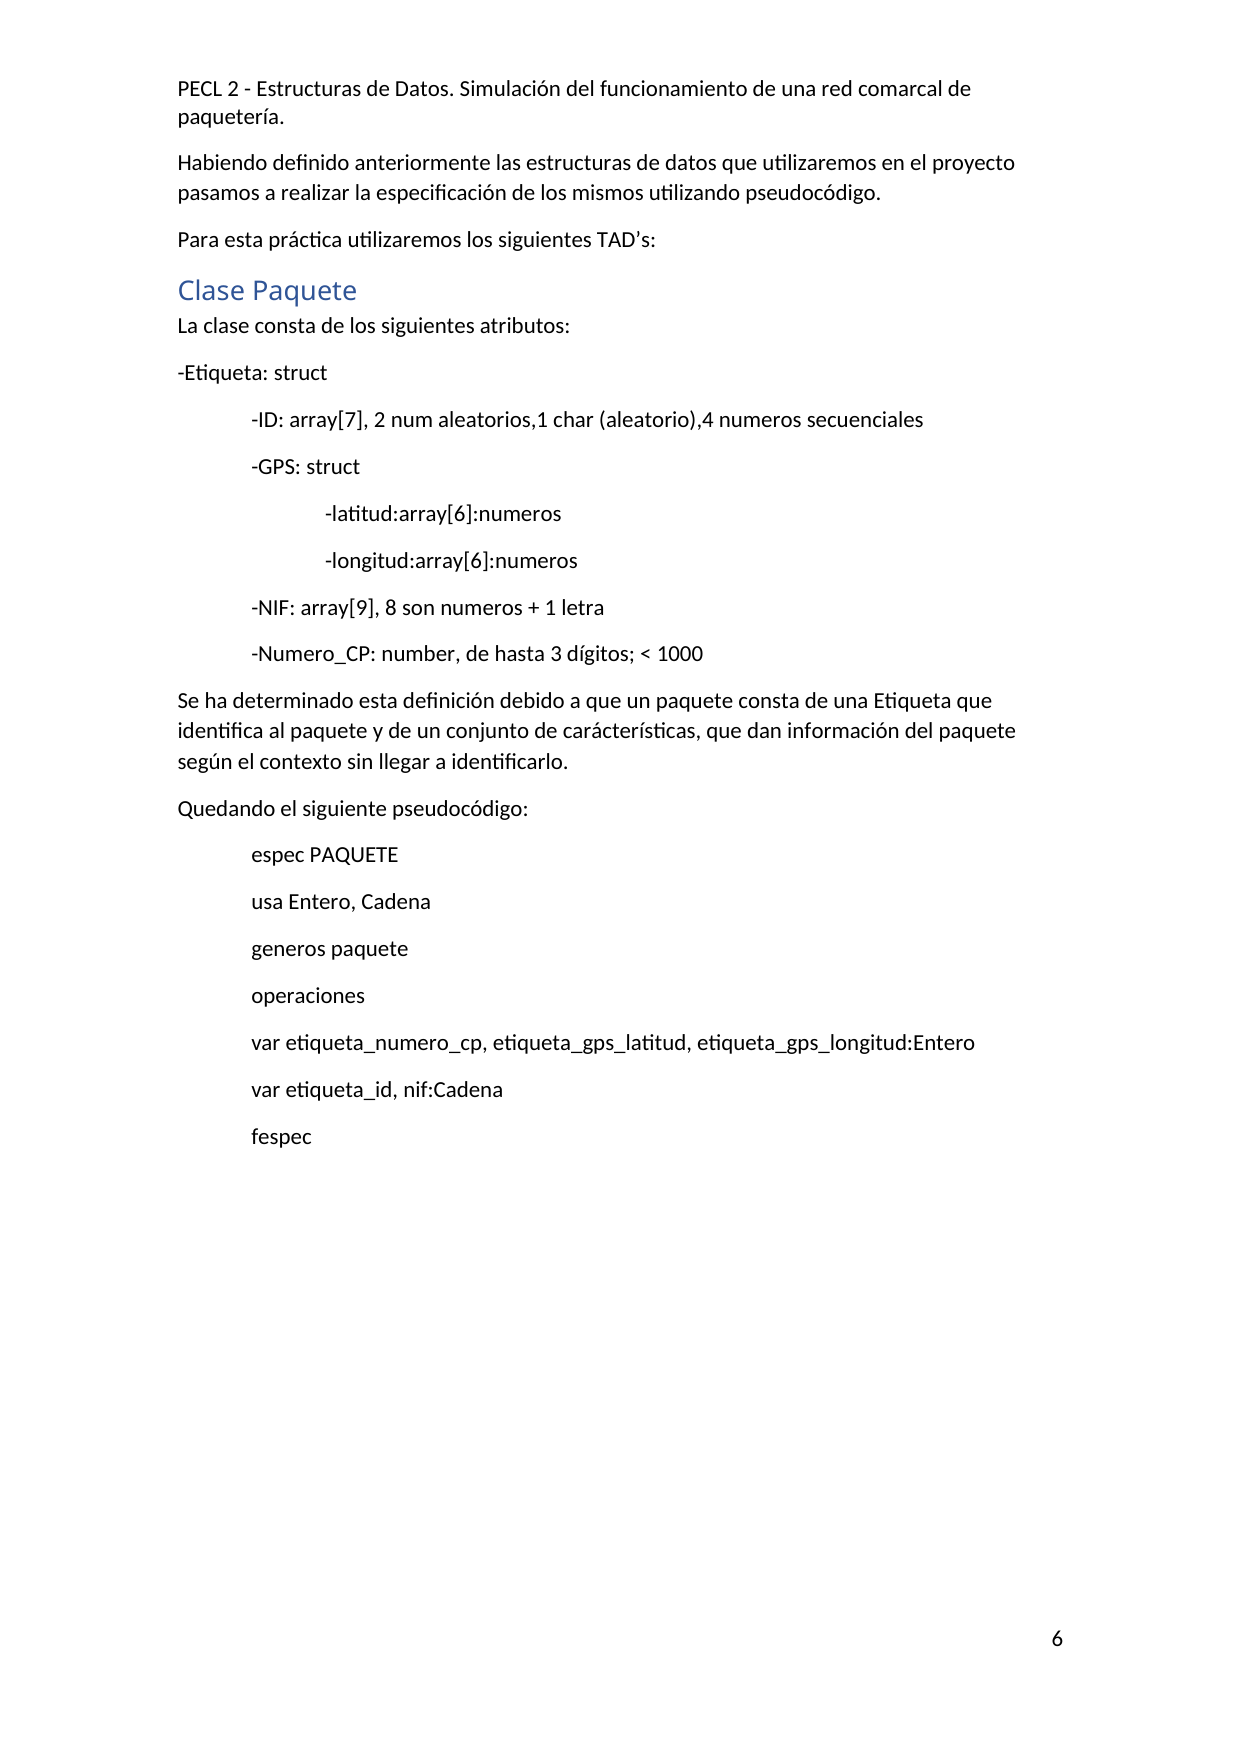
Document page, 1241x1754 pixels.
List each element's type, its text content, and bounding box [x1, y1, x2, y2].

text -Etiqueta: struct [177, 358, 1063, 386]
text -ID: array[7], 2 num aleatorios,1 char (aleatorio),4 numeros secuenciales [177, 405, 1063, 433]
text -longitud:array[6]:numeros [177, 546, 1063, 574]
subtitle Clase Paquete [177, 272, 1063, 308]
text operaciones [251, 981, 1063, 1009]
text Se ha determinado esta definición debido a que un paquete consta de una Etiqueta que identifica al paquete y de un conjunto de carácterísticas, que dan información del paquete según el contexto sin llegar a identificarlo. [177, 686, 1063, 775]
text fespec [251, 1122, 1063, 1150]
text var etiqueta_numero_cp, etiqueta_gps_latitud, etiqueta_gps_longitud:Entero [251, 1028, 1063, 1056]
text La clase consta de los siguientes atributos: [177, 311, 1063, 339]
text Quedando el siguiente pseudocódigo: [177, 794, 1063, 822]
text -latitud:array[6]:numeros [177, 499, 1063, 527]
text usa Entero, Cadena [251, 887, 1063, 915]
text Para esta práctica utilizaremos los siguientes TAD’s: [177, 225, 1063, 253]
text generos paquete [251, 934, 1063, 962]
text espec PAQUETE [251, 841, 1063, 868]
text -NIF: array[9], 8 son numeros + 1 letra [177, 593, 1063, 621]
text var etiqueta_id, nif:Cadena [251, 1075, 1063, 1103]
text -GPS: struct [177, 452, 1063, 480]
text Habiendo definido anteriormente las estructuras de datos que utilizaremos en el proyecto pasamos a realizar la especificación de los mismos utilizando pseudocódigo. [177, 148, 1063, 206]
text -Numero_CP: number, de hasta 3 dígitos; < 1000 [177, 639, 1063, 667]
